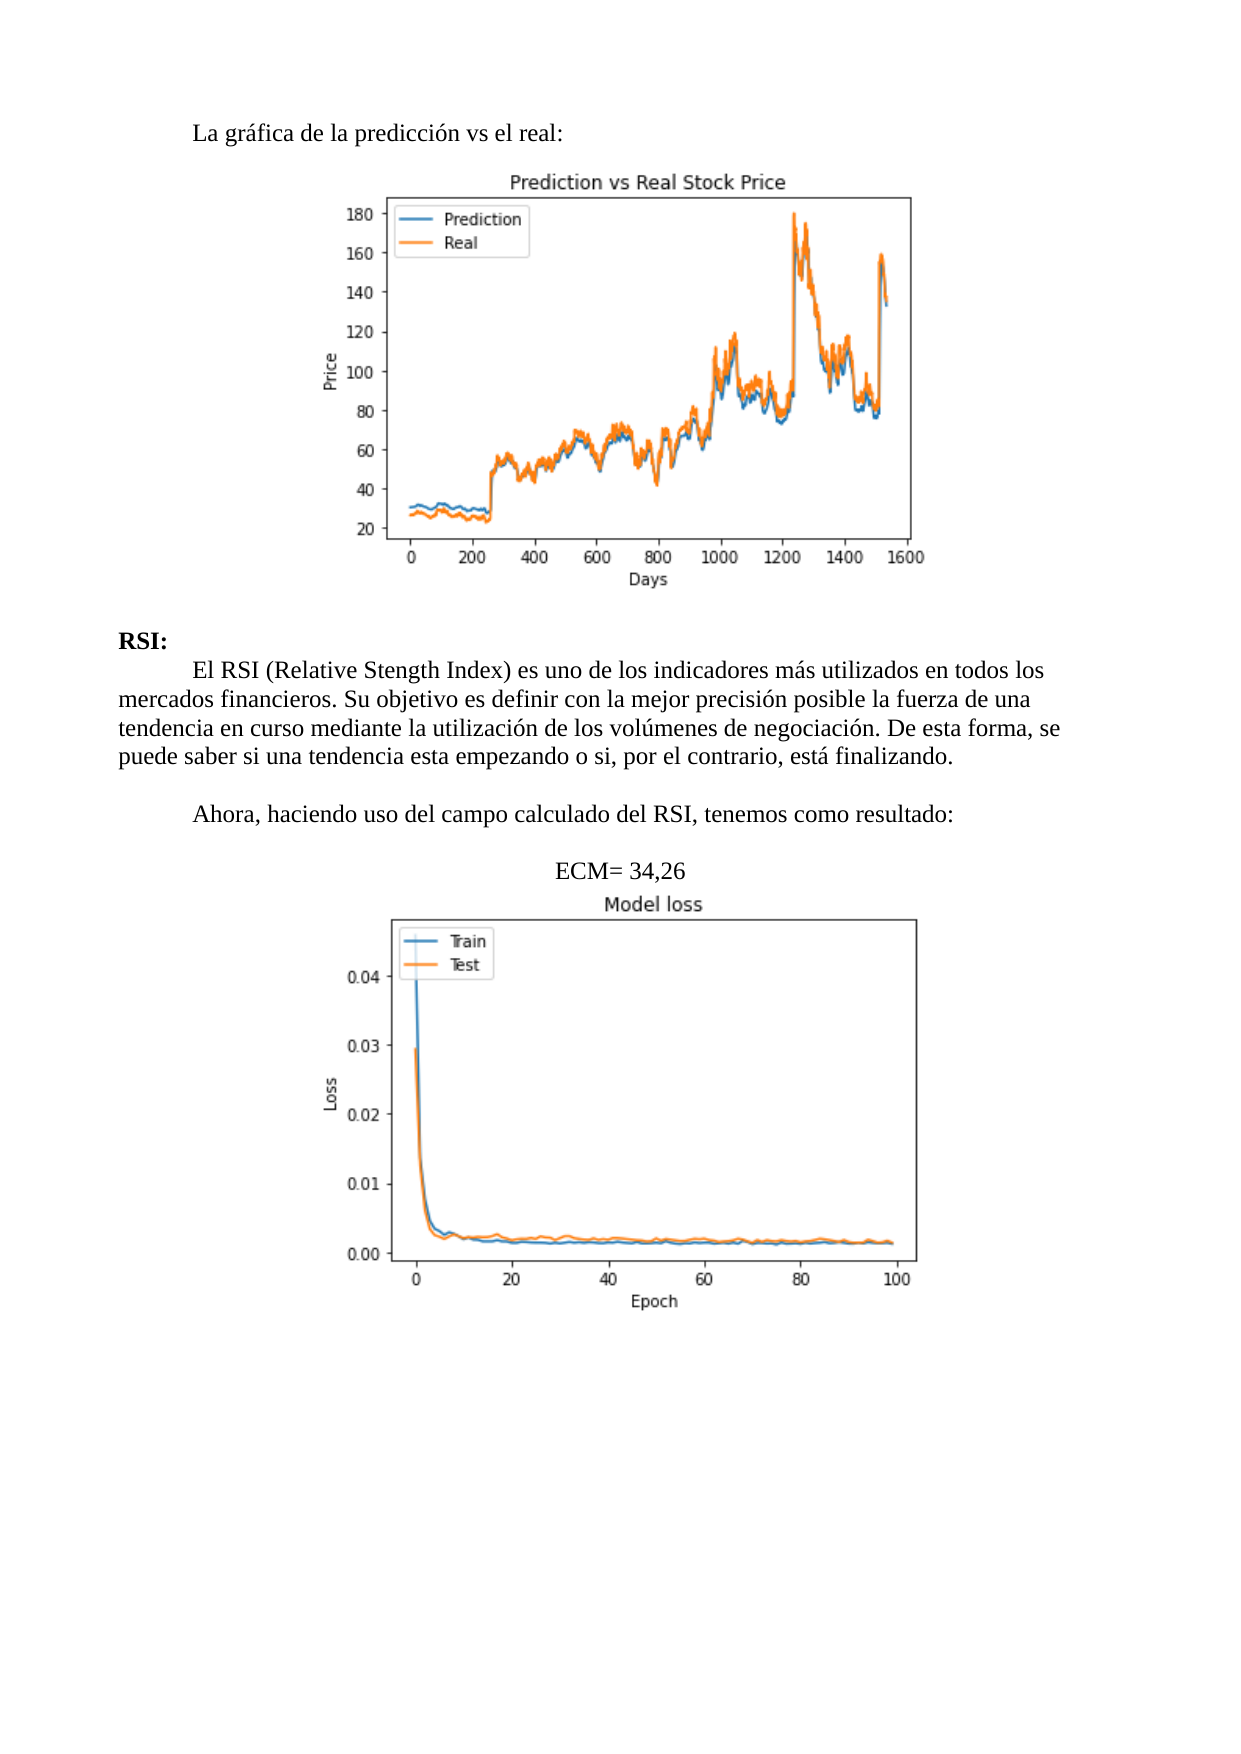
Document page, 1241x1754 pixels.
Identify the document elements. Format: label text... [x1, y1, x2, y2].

picture [313, 163, 937, 598]
text El RSI (Relative Stength Index) es uno de los indicadores más utilizados en todos los mercados financieros. Su objetivo es definir con la mejor precisión posible la fuerza de una tendencia en curso mediante la utilización de los volúmenes de negociación. De esta forma, se puede saber si una tendencia esta empezando o si, por el contrario, está finalizando. [118, 655, 1122, 770]
text RSI: [118, 626, 1122, 655]
text ECM= 34,26 [118, 856, 1122, 885]
text La gráfica de la predicción vs el real: [118, 118, 1122, 147]
text Ahora, haciendo uso del campo calculado del RSI, tenemos como resultado: [118, 799, 1122, 828]
picture [313, 885, 927, 1320]
